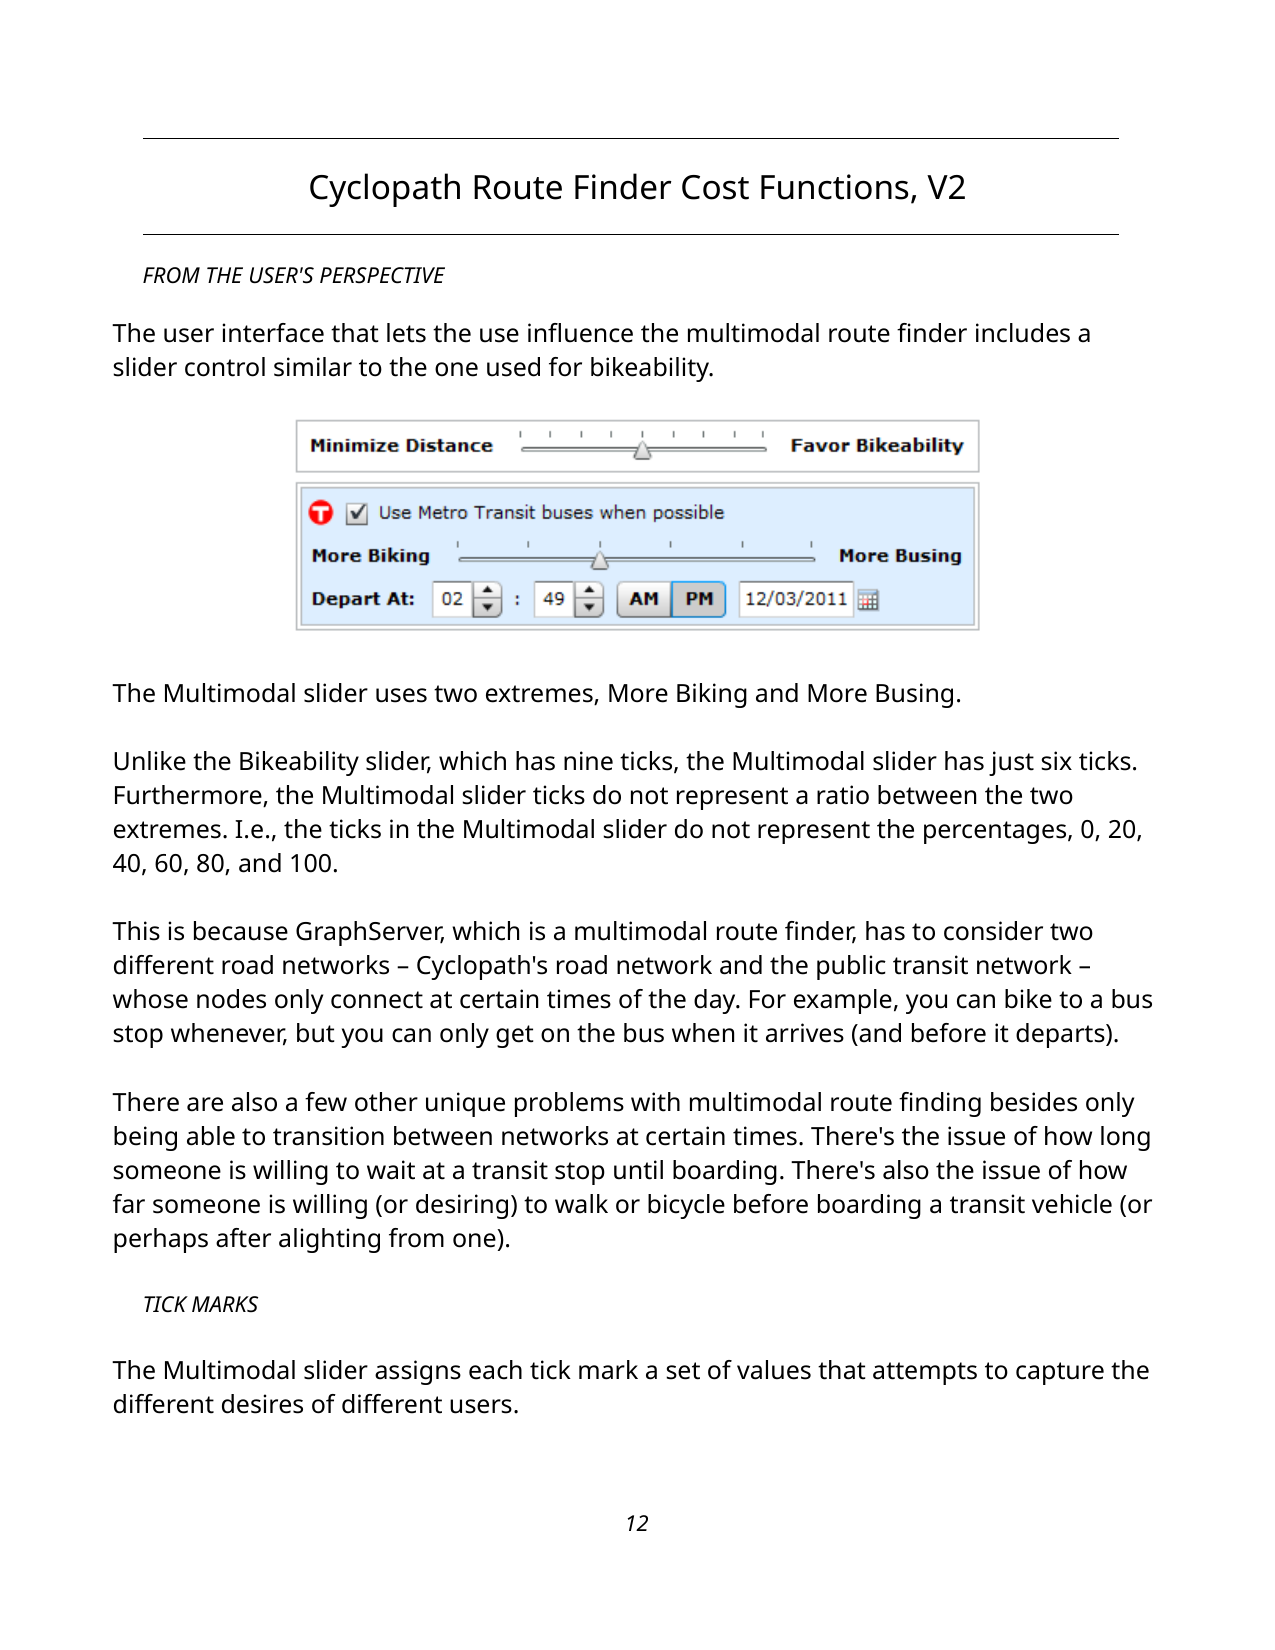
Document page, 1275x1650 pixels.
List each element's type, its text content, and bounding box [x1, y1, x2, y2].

text The Multimodal slider uses two extremes, More Biking and More Busing. [112, 676, 1162, 709]
text The user interface that lets the use influence the multimodal route finder includes a slider control similar to the one used for bikeability. [112, 315, 1162, 383]
text Cyclopath Route Finder Cost Functions, V2 [112, 164, 1162, 209]
text FROM THE USER'S PERSPECTIVE [142, 260, 1162, 290]
text TICK MARKS [142, 1289, 1162, 1318]
text The Multimodal slider assigns each tick mark a set of values that attempts to capture the different desires of different users. [112, 1352, 1162, 1421]
text Unlike the Bikeability slider, which has nine ticks, the Multimodal slider has just six ticks. Furthermore, the Multimodal slider ticks do not represent a ratio between the two extremes. I.e., the ticks in the Multimodal slider do not represent the percentages, 0, 20, 40, 60, 80, and 100. [112, 744, 1162, 880]
text This is because GraphServer, which is a multimodal route finder, has to consider two different road networks – Cyclopath's road network and the public transit network – whose nodes only connect at certain times of the day. For example, you can bike to a bus stop whenever, but you can only get on the bus when it arrives (and before it departs). [112, 914, 1162, 1050]
text There are also a few other unique problems with multimodal route finding besides only being able to transition between networks at certain times. There's the issue of how long someone is willing to wait at a transit stop until boarding. There's also the issue of how far someone is willing (or desiring) to walk or bicycle before boarding a transit vehicle (or perhaps after alighting from one). [112, 1084, 1162, 1254]
